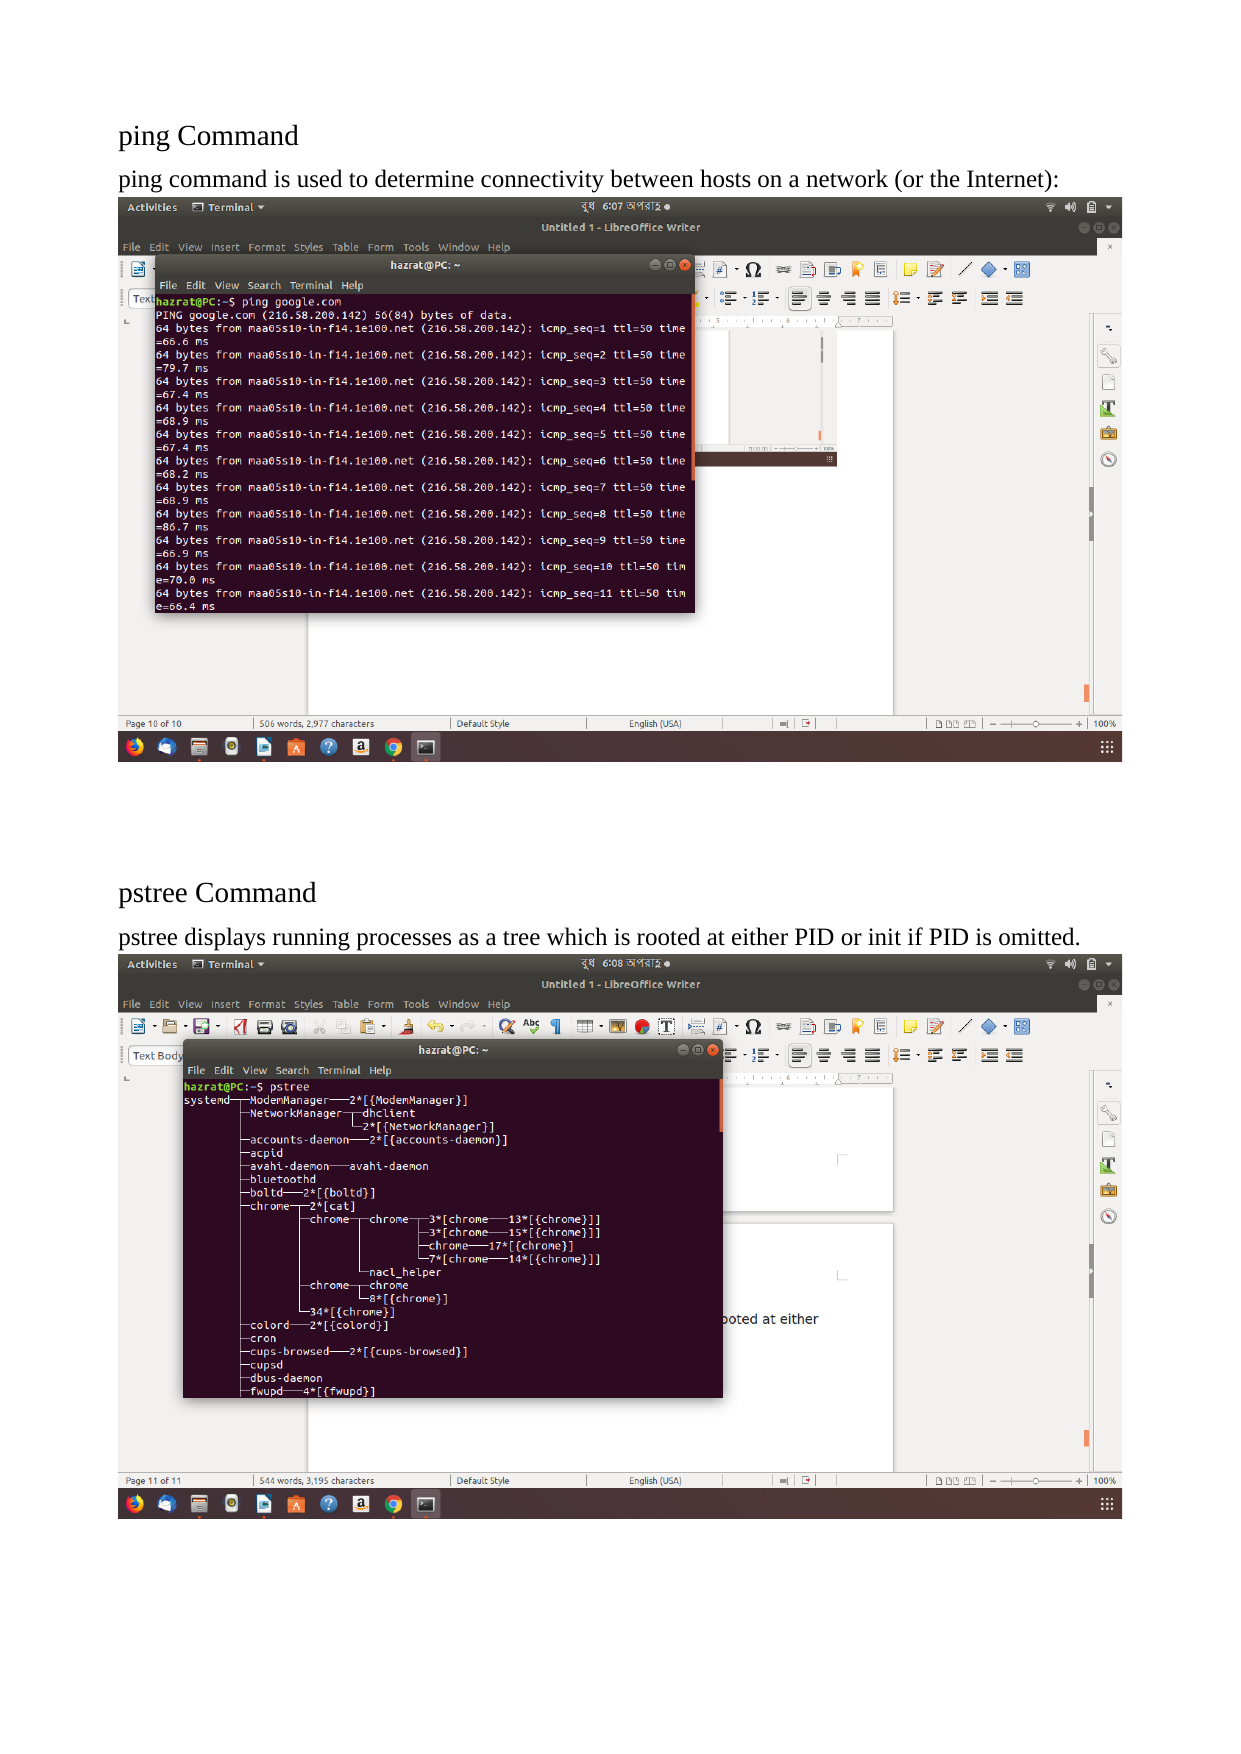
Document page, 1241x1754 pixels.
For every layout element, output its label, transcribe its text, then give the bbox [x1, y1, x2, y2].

text ping command is used to determine connectivity between hosts on a network (or the Internet): [118, 164, 1122, 193]
subtitle ping Command [118, 118, 1122, 152]
text pstree displays running processes as a tree which is rooted at either PID or init if PID is omitted. [118, 922, 1122, 950]
picture [118, 197, 1123, 762]
picture [118, 954, 1123, 1519]
subtitle pstree Command [118, 876, 1122, 909]
